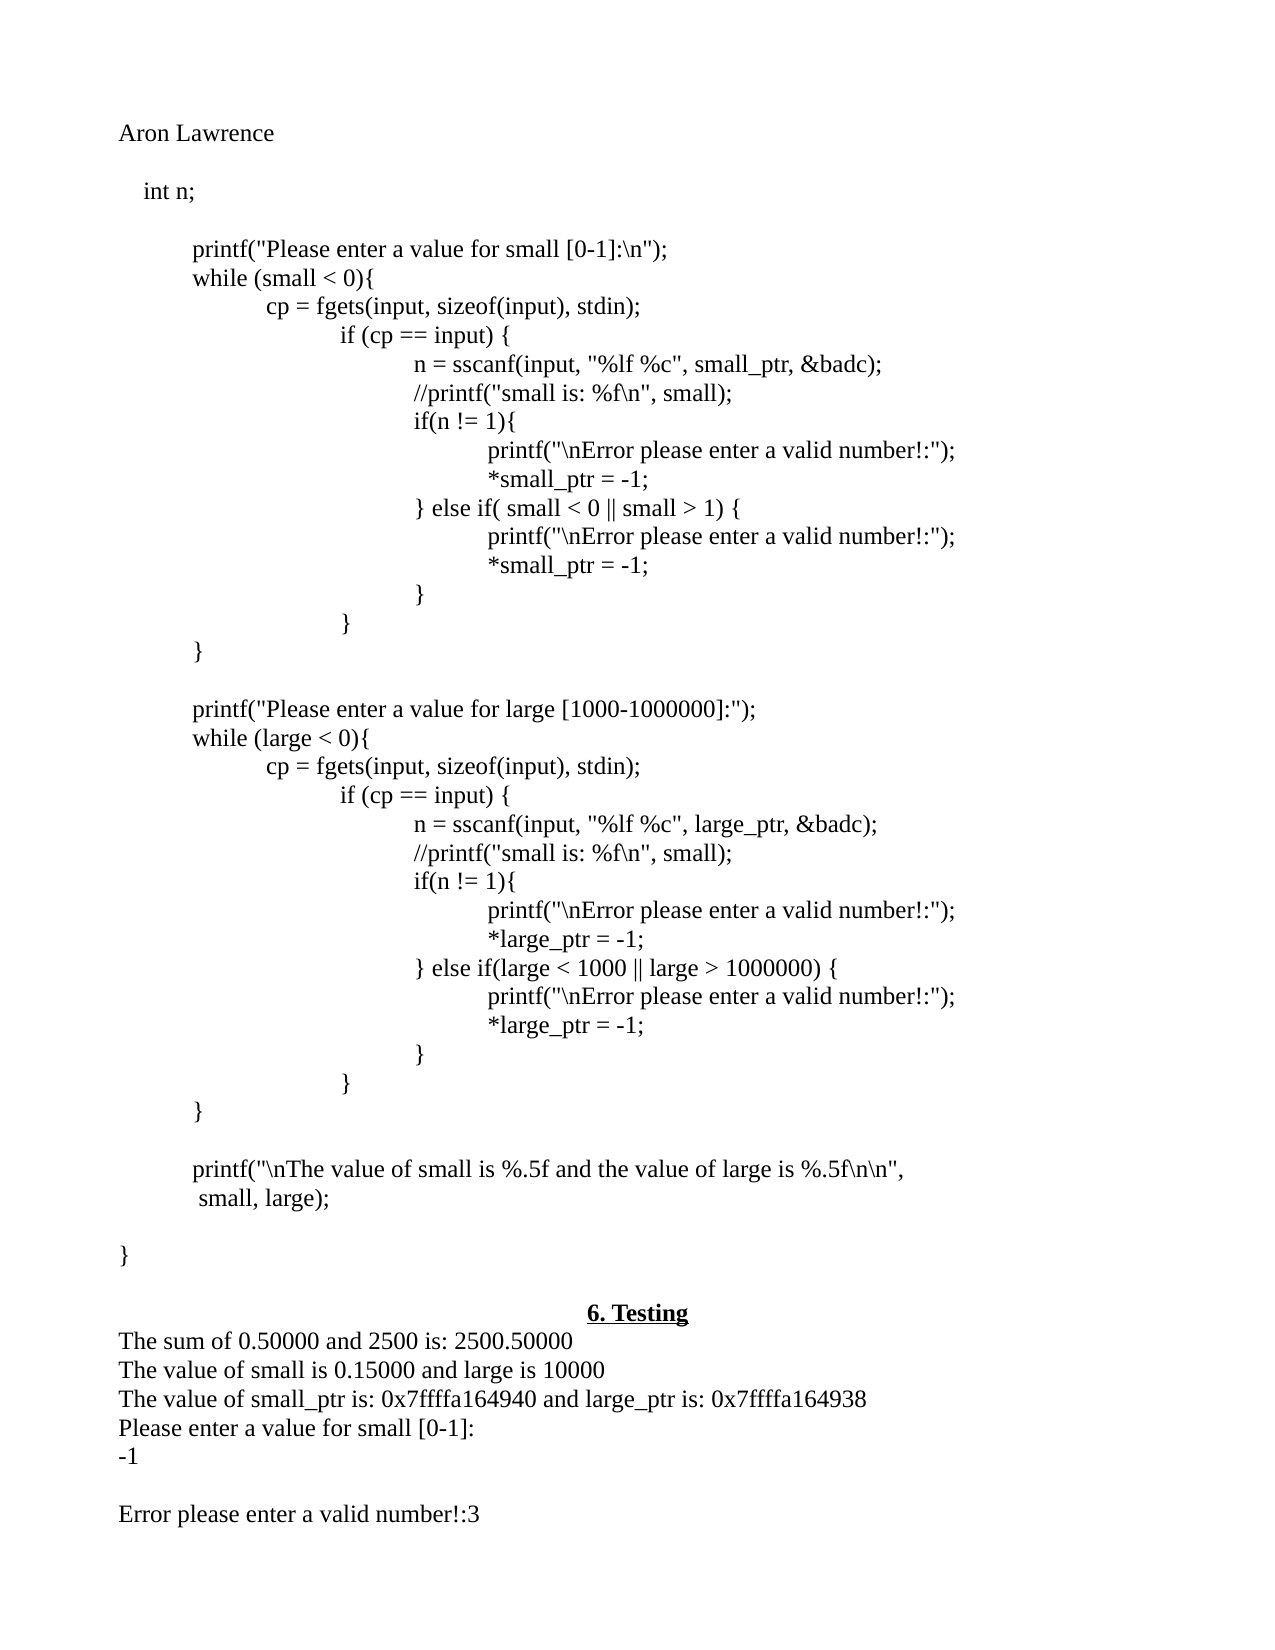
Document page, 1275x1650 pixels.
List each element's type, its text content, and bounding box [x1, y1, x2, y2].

text if(n != 1){ [118, 866, 1157, 895]
text } else if( small < 0 || small > 1) { [118, 493, 1157, 521]
text if(n != 1){ [118, 406, 1157, 435]
text } [118, 608, 1157, 636]
text //printf("small is: %f\n", small); [118, 378, 1157, 406]
text n = sscanf(input, "%lf %c", small_ptr, &badc); [118, 349, 1157, 378]
text } else if(large < 1000 || large > 1000000) { [118, 953, 1157, 981]
text //printf("small is: %f\n", small); [118, 838, 1157, 866]
text cp = fgets(input, sizeof(input), stdin); [118, 751, 1157, 780]
text printf("\nError please enter a valid number!:"); [118, 981, 1157, 1010]
text printf("Please enter a value for large [1000-1000000]:"); [118, 694, 1157, 723]
text printf("Please enter a value for small [0-1]:\n"); [118, 234, 1157, 263]
text } [118, 1068, 1157, 1096]
text The value of small_ptr is: 0x7ffffa164940 and large_ptr is: 0x7ffffa164938 [118, 1384, 1157, 1413]
text } [118, 1096, 1157, 1125]
text The sum of 0.50000 and 2500 is: 2500.50000 [118, 1326, 1157, 1355]
text The value of small is 0.15000 and large is 10000 [118, 1355, 1157, 1384]
text while (large < 0){ [118, 723, 1157, 751]
text 6. Testing [118, 1298, 1157, 1326]
text while (small < 0){ [118, 263, 1157, 291]
text Error please enter a valid number!:3 [118, 1499, 1157, 1528]
text } [118, 1039, 1157, 1068]
text *large_ptr = -1; [118, 924, 1157, 953]
text } [118, 636, 1157, 665]
text *large_ptr = -1; [118, 1010, 1157, 1039]
text small, large); [118, 1183, 1157, 1211]
text } [118, 579, 1157, 608]
text -1 [118, 1441, 1157, 1470]
text cp = fgets(input, sizeof(input), stdin); [118, 291, 1157, 320]
text printf("\nError please enter a valid number!:"); [118, 521, 1157, 550]
text if (cp == input) { [118, 320, 1157, 349]
text n = sscanf(input, "%lf %c", large_ptr, &badc); [118, 809, 1157, 838]
text printf("\nError please enter a valid number!:"); [118, 895, 1157, 924]
text } [118, 1240, 1157, 1269]
text *small_ptr = -1; [118, 464, 1157, 493]
text int n; [118, 176, 1157, 205]
text printf("\nThe value of small is %.5f and the value of large is %.5f\n\n", [118, 1154, 1157, 1183]
text Please enter a value for small [0-1]: [118, 1413, 1157, 1441]
text *small_ptr = -1; [118, 550, 1157, 579]
text if (cp == input) { [118, 780, 1157, 809]
text printf("\nError please enter a valid number!:"); [118, 435, 1157, 464]
